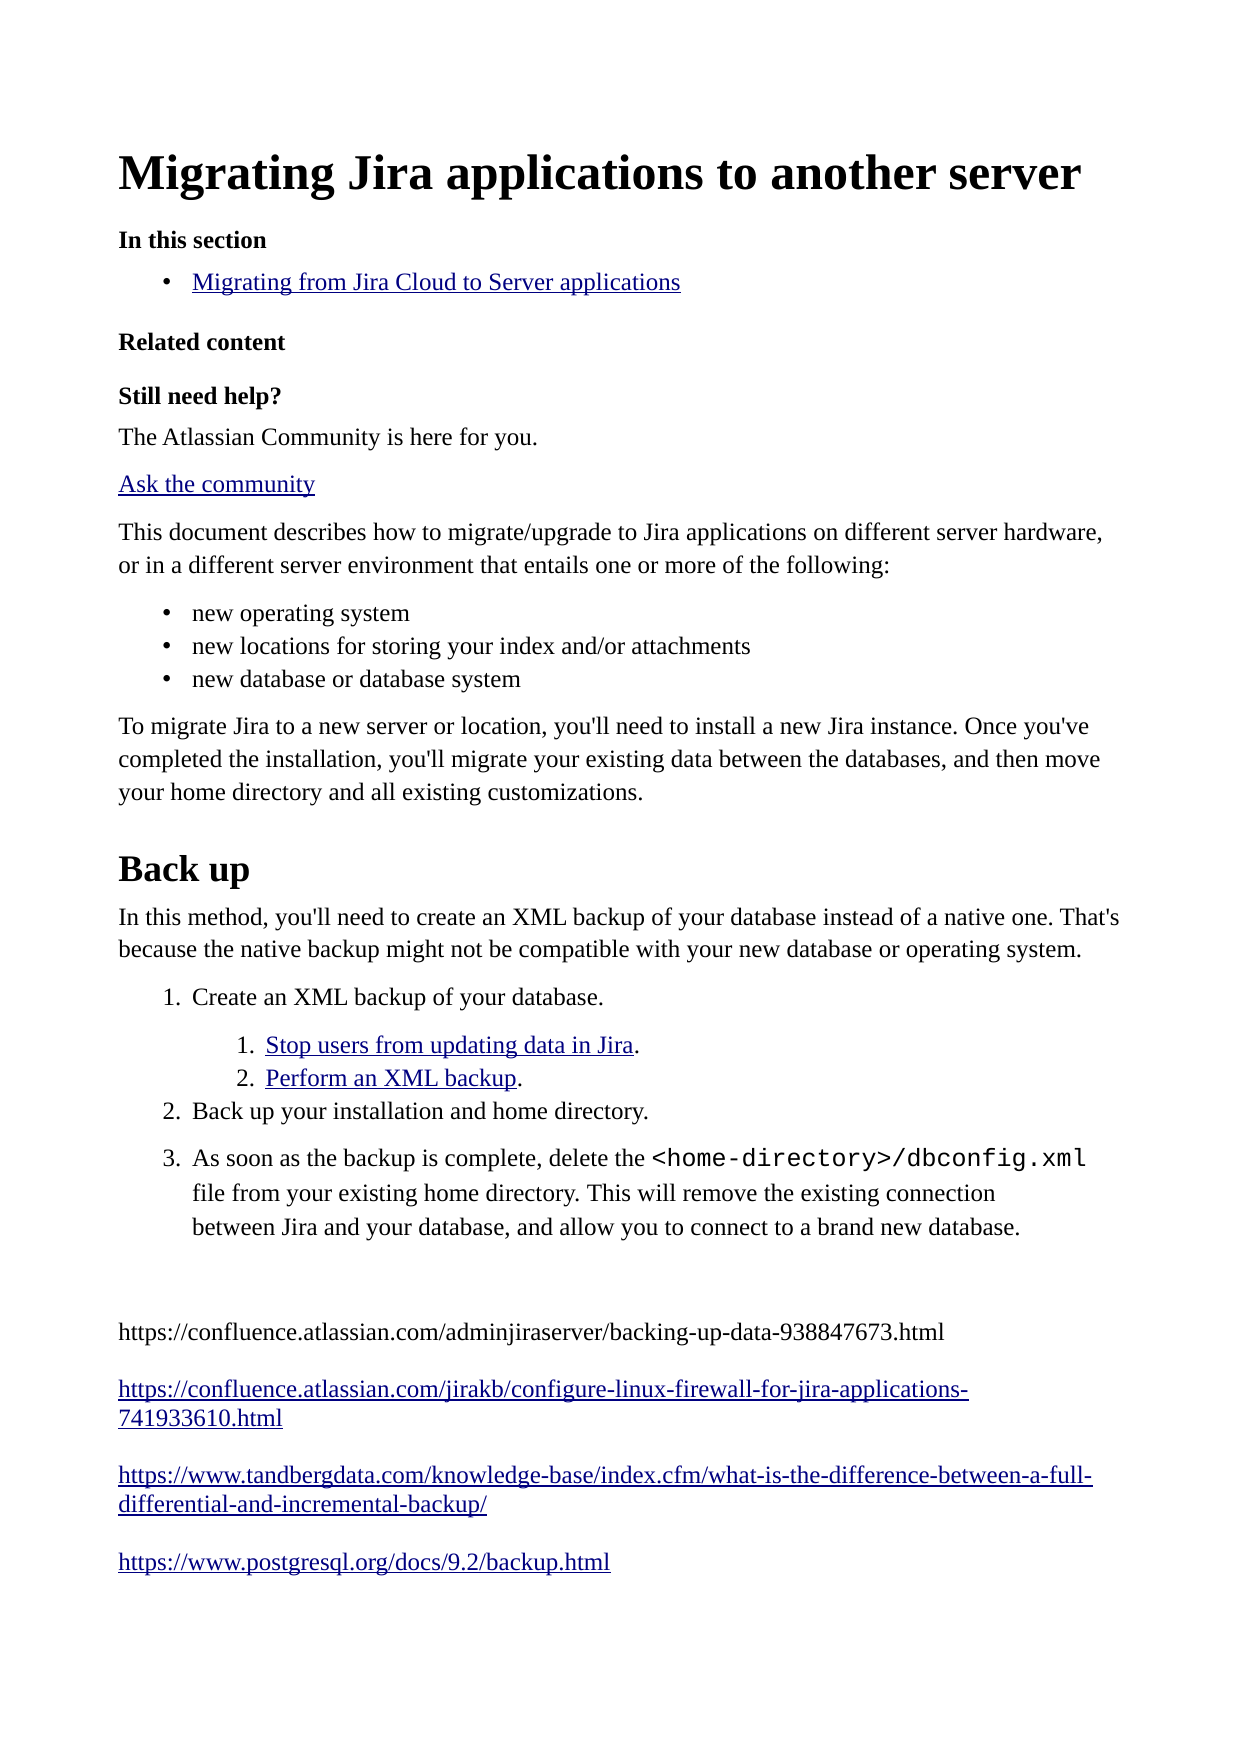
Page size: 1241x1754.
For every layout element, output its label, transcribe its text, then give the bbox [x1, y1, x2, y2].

list Back up your installation and home directory. [162, 1096, 1122, 1124]
text https://www.tandbergdata.com/knowledge-base/index.cfm/what-is-the-difference-between-a-full-differential-and-incremental-backup/ [118, 1460, 1122, 1518]
list new database or database system [162, 664, 1122, 693]
list Perform an XML backup. [236, 1063, 1122, 1092]
list Create an XML backup of your database. [162, 982, 1122, 1011]
list Stop users from updating data in Jira. [236, 1030, 1122, 1058]
subtitle Back up [118, 846, 1122, 889]
text This document describes how to migrate/upgrade to Jira applications on different server hardware, or in a different server environment that entails one or more of the following: [118, 517, 1122, 579]
text To migrate Jira to a new server or location, you'll need to install a new Jira instance. Once you've completed the installation, you'll migrate your existing data between the databases, and then move your home directory and all existing customizations. [118, 711, 1122, 806]
text https://confluence.atlassian.com/adminjiraserver/backing-up-data-938847673.html [118, 1317, 1122, 1345]
text The Atlassian Community is here for you. [118, 422, 1122, 451]
subtitle Still need help? [118, 381, 1122, 409]
subtitle Related content [118, 327, 1122, 356]
list new operating system [162, 598, 1122, 627]
text https://confluence.atlassian.com/jirakb/configure-linux-firewall-for-jira-applications-741933610.html [118, 1374, 1122, 1432]
subtitle Migrating Jira applications to another server [118, 143, 1122, 201]
list Migrating from Jira Cloud to Server applications [162, 267, 1122, 296]
text In this method, you'll need to create an XML backup of your database instead of a native one. That's because the native backup might not be compatible with your new database or operating system. [118, 902, 1122, 963]
subtitle In this section [118, 226, 1122, 254]
text Ask the community [118, 469, 1122, 498]
list As soon as the backup is complete, delete the <home-directory>/dbconfig.xml file from your existing home directory. This will remove the existing connection between Jira and your database, and allow you to connect to a brand new database. [162, 1143, 1122, 1240]
list new locations for storing your index and/or attachments [162, 631, 1122, 659]
text https://www.postgresql.org/docs/9.2/backup.html [118, 1547, 1122, 1575]
